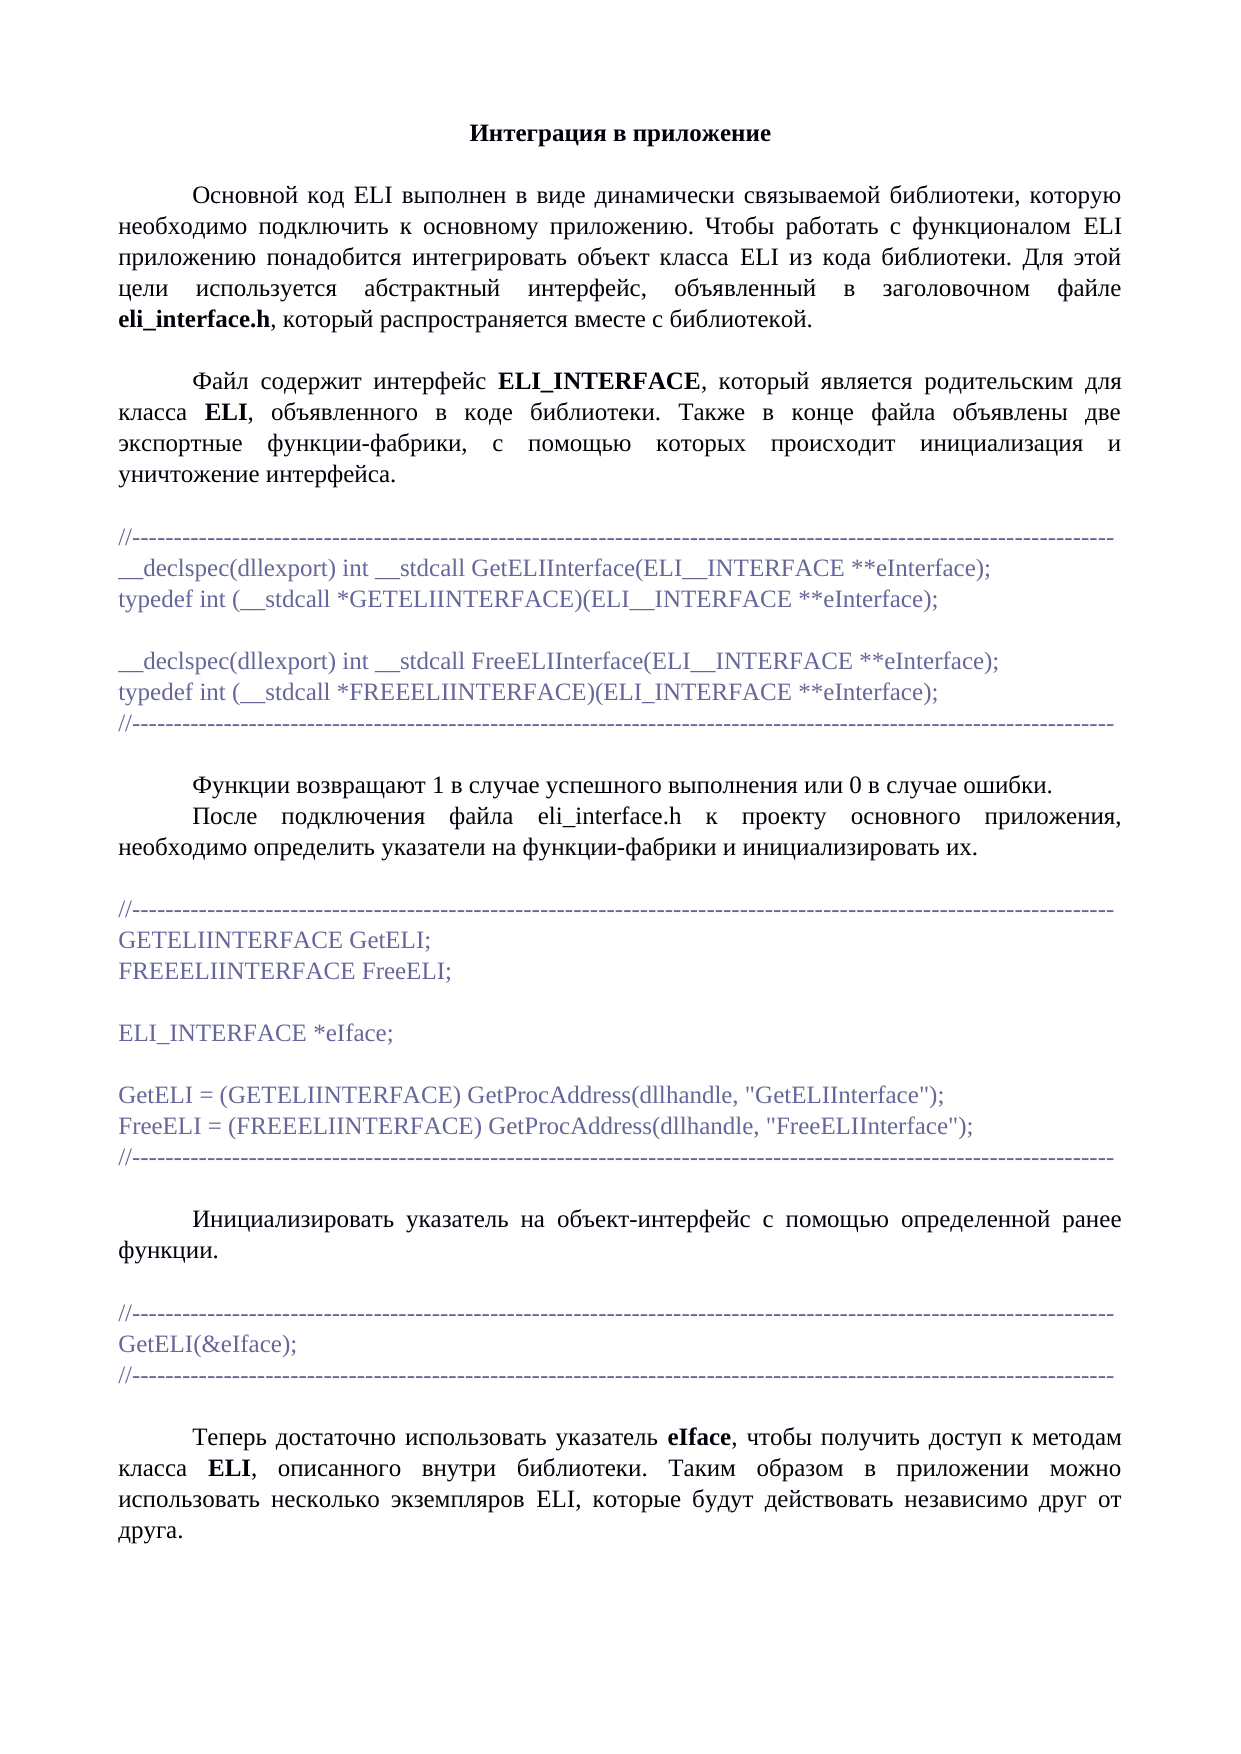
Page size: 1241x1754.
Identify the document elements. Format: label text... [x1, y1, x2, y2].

text Интеграция в приложение [118, 118, 1122, 147]
text //---------------------------------------------------------------------------------------------------------------------- [118, 1360, 1122, 1388]
text GetELI = (GETELIINTERFACE) GetProcAddress(dllhandle, "GetELIInterface"); [118, 1080, 1122, 1109]
text //---------------------------------------------------------------------------------------------------------------------- [118, 1298, 1122, 1326]
text //---------------------------------------------------------------------------------------------------------------------- [118, 522, 1122, 550]
text __declspec(dllexport) int __stdcall GetELIInterface(ELI__INTERFACE **eInterface); [118, 553, 1122, 581]
text Инициализировать указатель на объект-интерфейс с помощью определенной ранее функции. [118, 1204, 1122, 1264]
text Файл содержит интерфейс ELI_INTERFACE, который является родительским для класса ELI, объявленного в коде библиотеки. Также в конце файла объявлены две экспортные функции-фабрики, с помощью которых происходит инициализация и уничтожение интерфейса. [118, 366, 1122, 488]
text FREEELIINTERFACE FreeELI; [118, 956, 1122, 985]
text FreeELI = (FREEELIINTERFACE) GetProcAddress(dllhandle, "FreeELIInterface"); [118, 1111, 1122, 1140]
text //---------------------------------------------------------------------------------------------------------------------- [118, 1142, 1122, 1171]
text ELI_INTERFACE *eIface; [118, 1018, 1122, 1047]
text //---------------------------------------------------------------------------------------------------------------------- [118, 894, 1122, 923]
text GETELIINTERFACE GetELI; [118, 925, 1122, 954]
text typedef int (__stdcall *GETELIINTERFACE)(ELI__INTERFACE **eInterface); [118, 584, 1122, 612]
text Основной код ELI выполнен в виде динамически связываемой библиотеки, которую необходимо подключить к основному приложению. Чтобы работать с функционалом ELI приложению понадобится интегрировать объект класса ELI из кода библиотеки. Для этой цели используется абстрактный интерфейс, объявленный в заголовочном файле eli_interface.h, который распространяется вместе с библиотекой. [118, 180, 1122, 333]
text __declspec(dllexport) int __stdcall FreeELIInterface(ELI__INTERFACE **eInterface); [118, 646, 1122, 674]
text typedef int (__stdcall *FREEELIINTERFACE)(ELI_INTERFACE **eInterface); [118, 677, 1122, 706]
text После подключения файла eli_interface.h к проекту основного приложения, необходимо определить указатели на функции-фабрики и инициализировать их. [118, 801, 1122, 861]
text Теперь достаточно использовать указатель eIface, чтобы получить доступ к методам класса ELI, описанного внутри библиотеки. Таким образом в приложении можно использовать несколько экземпляров ELI, которые будут действовать независимо друг от друга. [118, 1422, 1122, 1544]
text GetELI(&eIface); [118, 1329, 1122, 1357]
text //---------------------------------------------------------------------------------------------------------------------- [118, 708, 1122, 737]
text Функции возвращают 1 в случае успешного выполнения или 0 в случае ошибки. [118, 770, 1122, 799]
